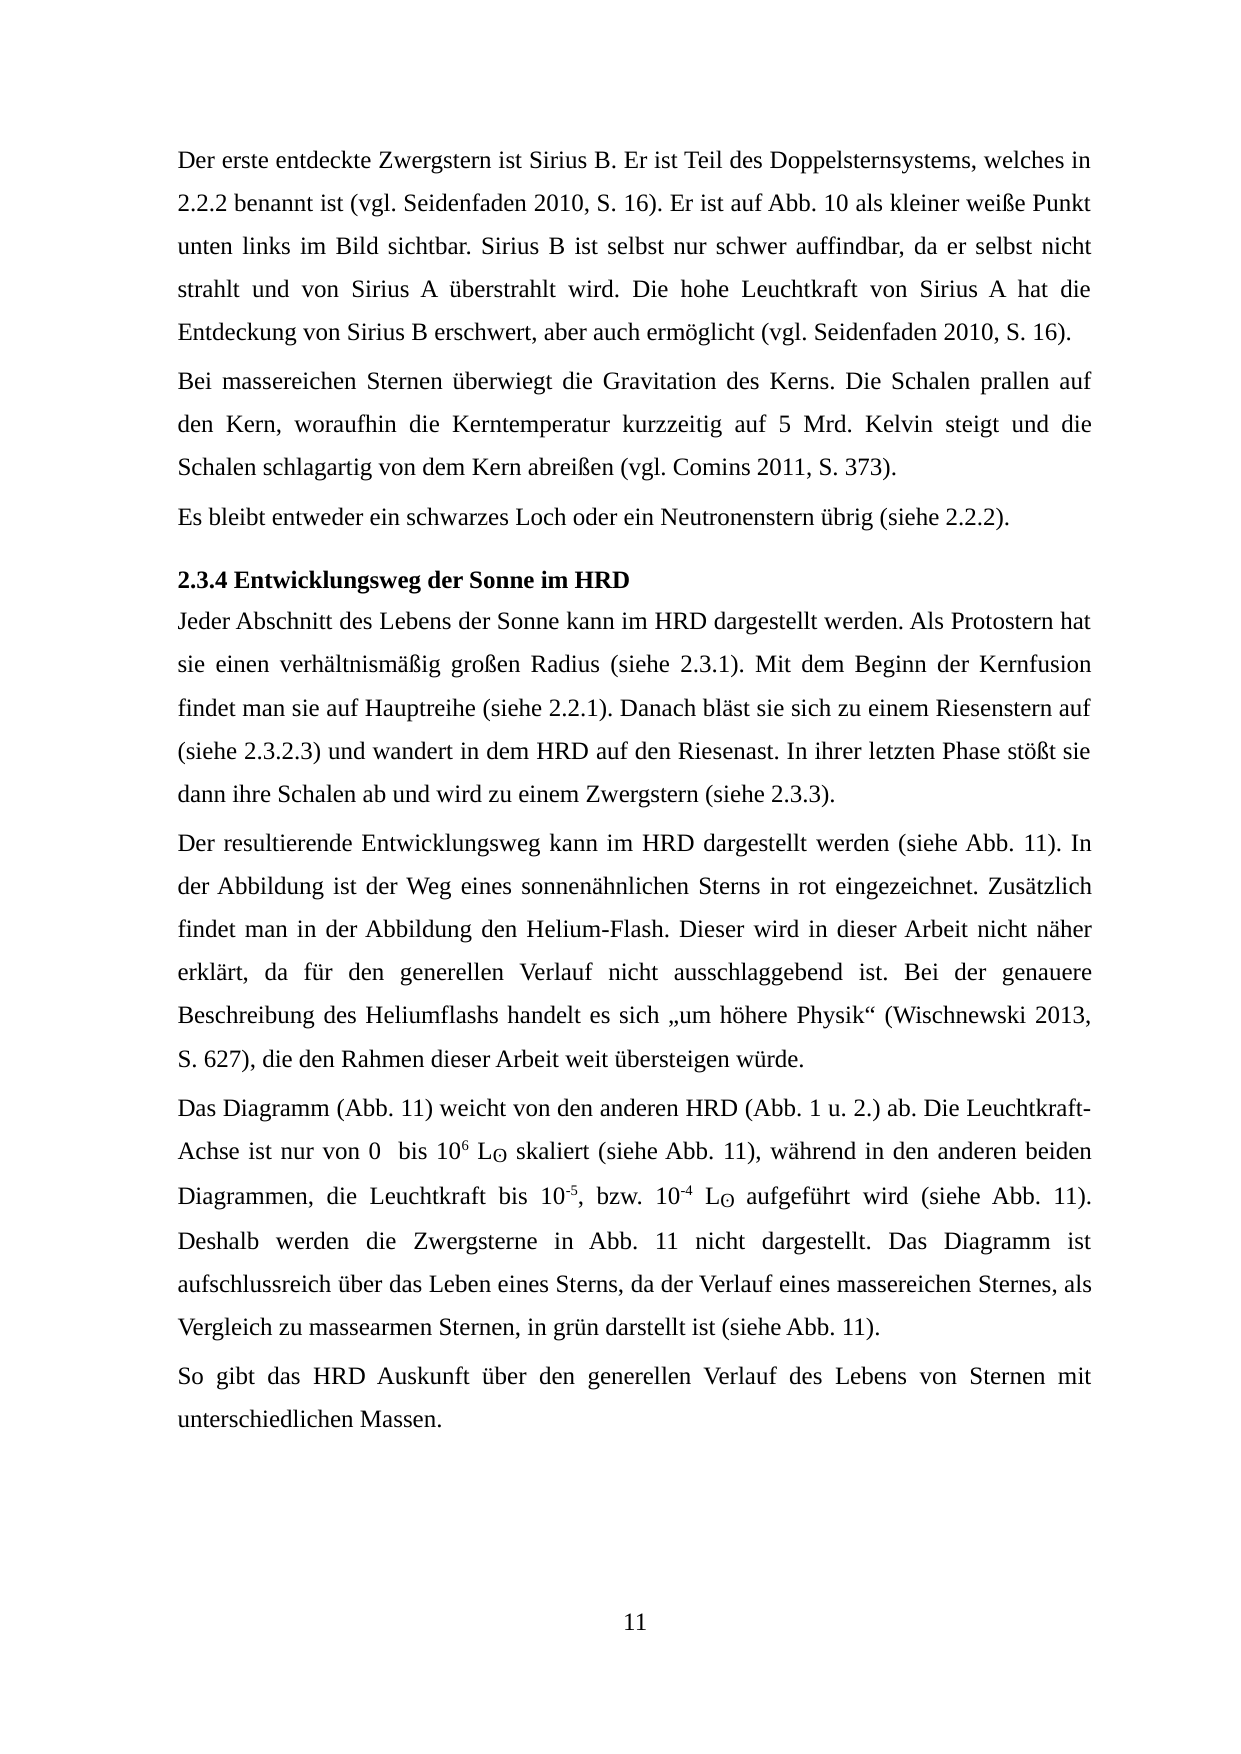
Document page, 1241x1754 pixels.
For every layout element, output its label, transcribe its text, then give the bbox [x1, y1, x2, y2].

text Das Diagramm (Abb. 11) weicht von den anderen HRD (Abb. 1 u. 2.) ab. Die Leuchtkraft-Achse ist nur von 0 bis 106 Lʘ skaliert (siehe Abb. 11), während in den anderen beiden Diagrammen, die Leuchtkraft bis 10-5, bzw. 10-4 Lʘ aufgeführt wird (siehe Abb. 11). Deshalb werden die Zwergsterne in Abb. 11 nicht dargestellt. Das Diagramm ist aufschlussreich über das Leben eines Sterns, da der Verlauf eines massereichen Sternes, als Vergleich zu massearmen Sternen, in grün darstellt ist (siehe Abb. 11). [177, 1093, 1093, 1341]
text Der resultierende Entwicklungsweg kann im HRD dargestellt werden (siehe Abb. 11). In der Abbildung ist der Weg eines sonnenähnlichen Sterns in rot eingezeichnet. Zusätzlich findet man in der Abbildung den Helium-Flash. Dieser wird in dieser Arbeit nicht näher erklärt, da für den generellen Verlauf nicht ausschlaggebend ist. Bei der genauere Beschreibung des Heliumflashs handelt es sich „um höhere Physik“ (Wischnewski 2013, S. 627), die den Rahmen dieser Arbeit weit übersteigen würde. [177, 828, 1093, 1072]
subtitle 2.3.4 Entwicklungsweg der Sonne im HRD [177, 565, 1093, 594]
text So gibt das HRD Auskunft über den generellen Verlauf des Lebens von Sternen mit unterschiedlichen Massen. [177, 1361, 1093, 1433]
text Bei massereichen Sternen überwiegt die Gravitation des Kerns. Die Schalen prallen auf den Kern, woraufhin die Kerntemperatur kurzzeitig auf 5 Mrd. Kelvin steigt und die Schalen schlagartig von dem Kern abreißen (vgl. Comins 2011, S. 373). [177, 366, 1093, 481]
text Der erste entdeckte Zwergstern ist Sirius B. Er ist Teil des Doppelsternsystems, welches in 2.2.2 benannt ist (vgl. Seidenfaden 2010, S. 16). Er ist auf Abb. 10 als kleiner weiße Punkt unten links im Bild sichtbar. Sirius B ist selbst nur schwer auffindbar, da er selbst nicht strahlt und von Sirius A überstrahlt wird. Die hohe Leuchtkraft von Sirius A hat die Entdeckung von Sirius B erschwert, aber auch ermöglicht (vgl. Seidenfaden 2010, S. 16). [177, 145, 1093, 346]
text Jeder Abschnitt des Lebens der Sonne kann im HRD dargestellt werden. Als Protostern hat sie einen verhältnismäßig großen Radius (siehe 2.3.1). Mit dem Beginn der Kernfusion findet man sie auf Hauptreihe (siehe 2.2.1). Danach bläst sie sich zu einem Riesenstern auf (siehe 2.3.2.3) und wandert in dem HRD auf den Riesenast. In ihrer letzten Phase stößt sie dann ihre Schalen ab und wird zu einem Zwergstern (siehe 2.3.3). [177, 606, 1093, 808]
text Es bleibt entweder ein schwarzes Loch oder ein Neutronenstern übrig (siehe 2.2.2). [177, 502, 1093, 530]
